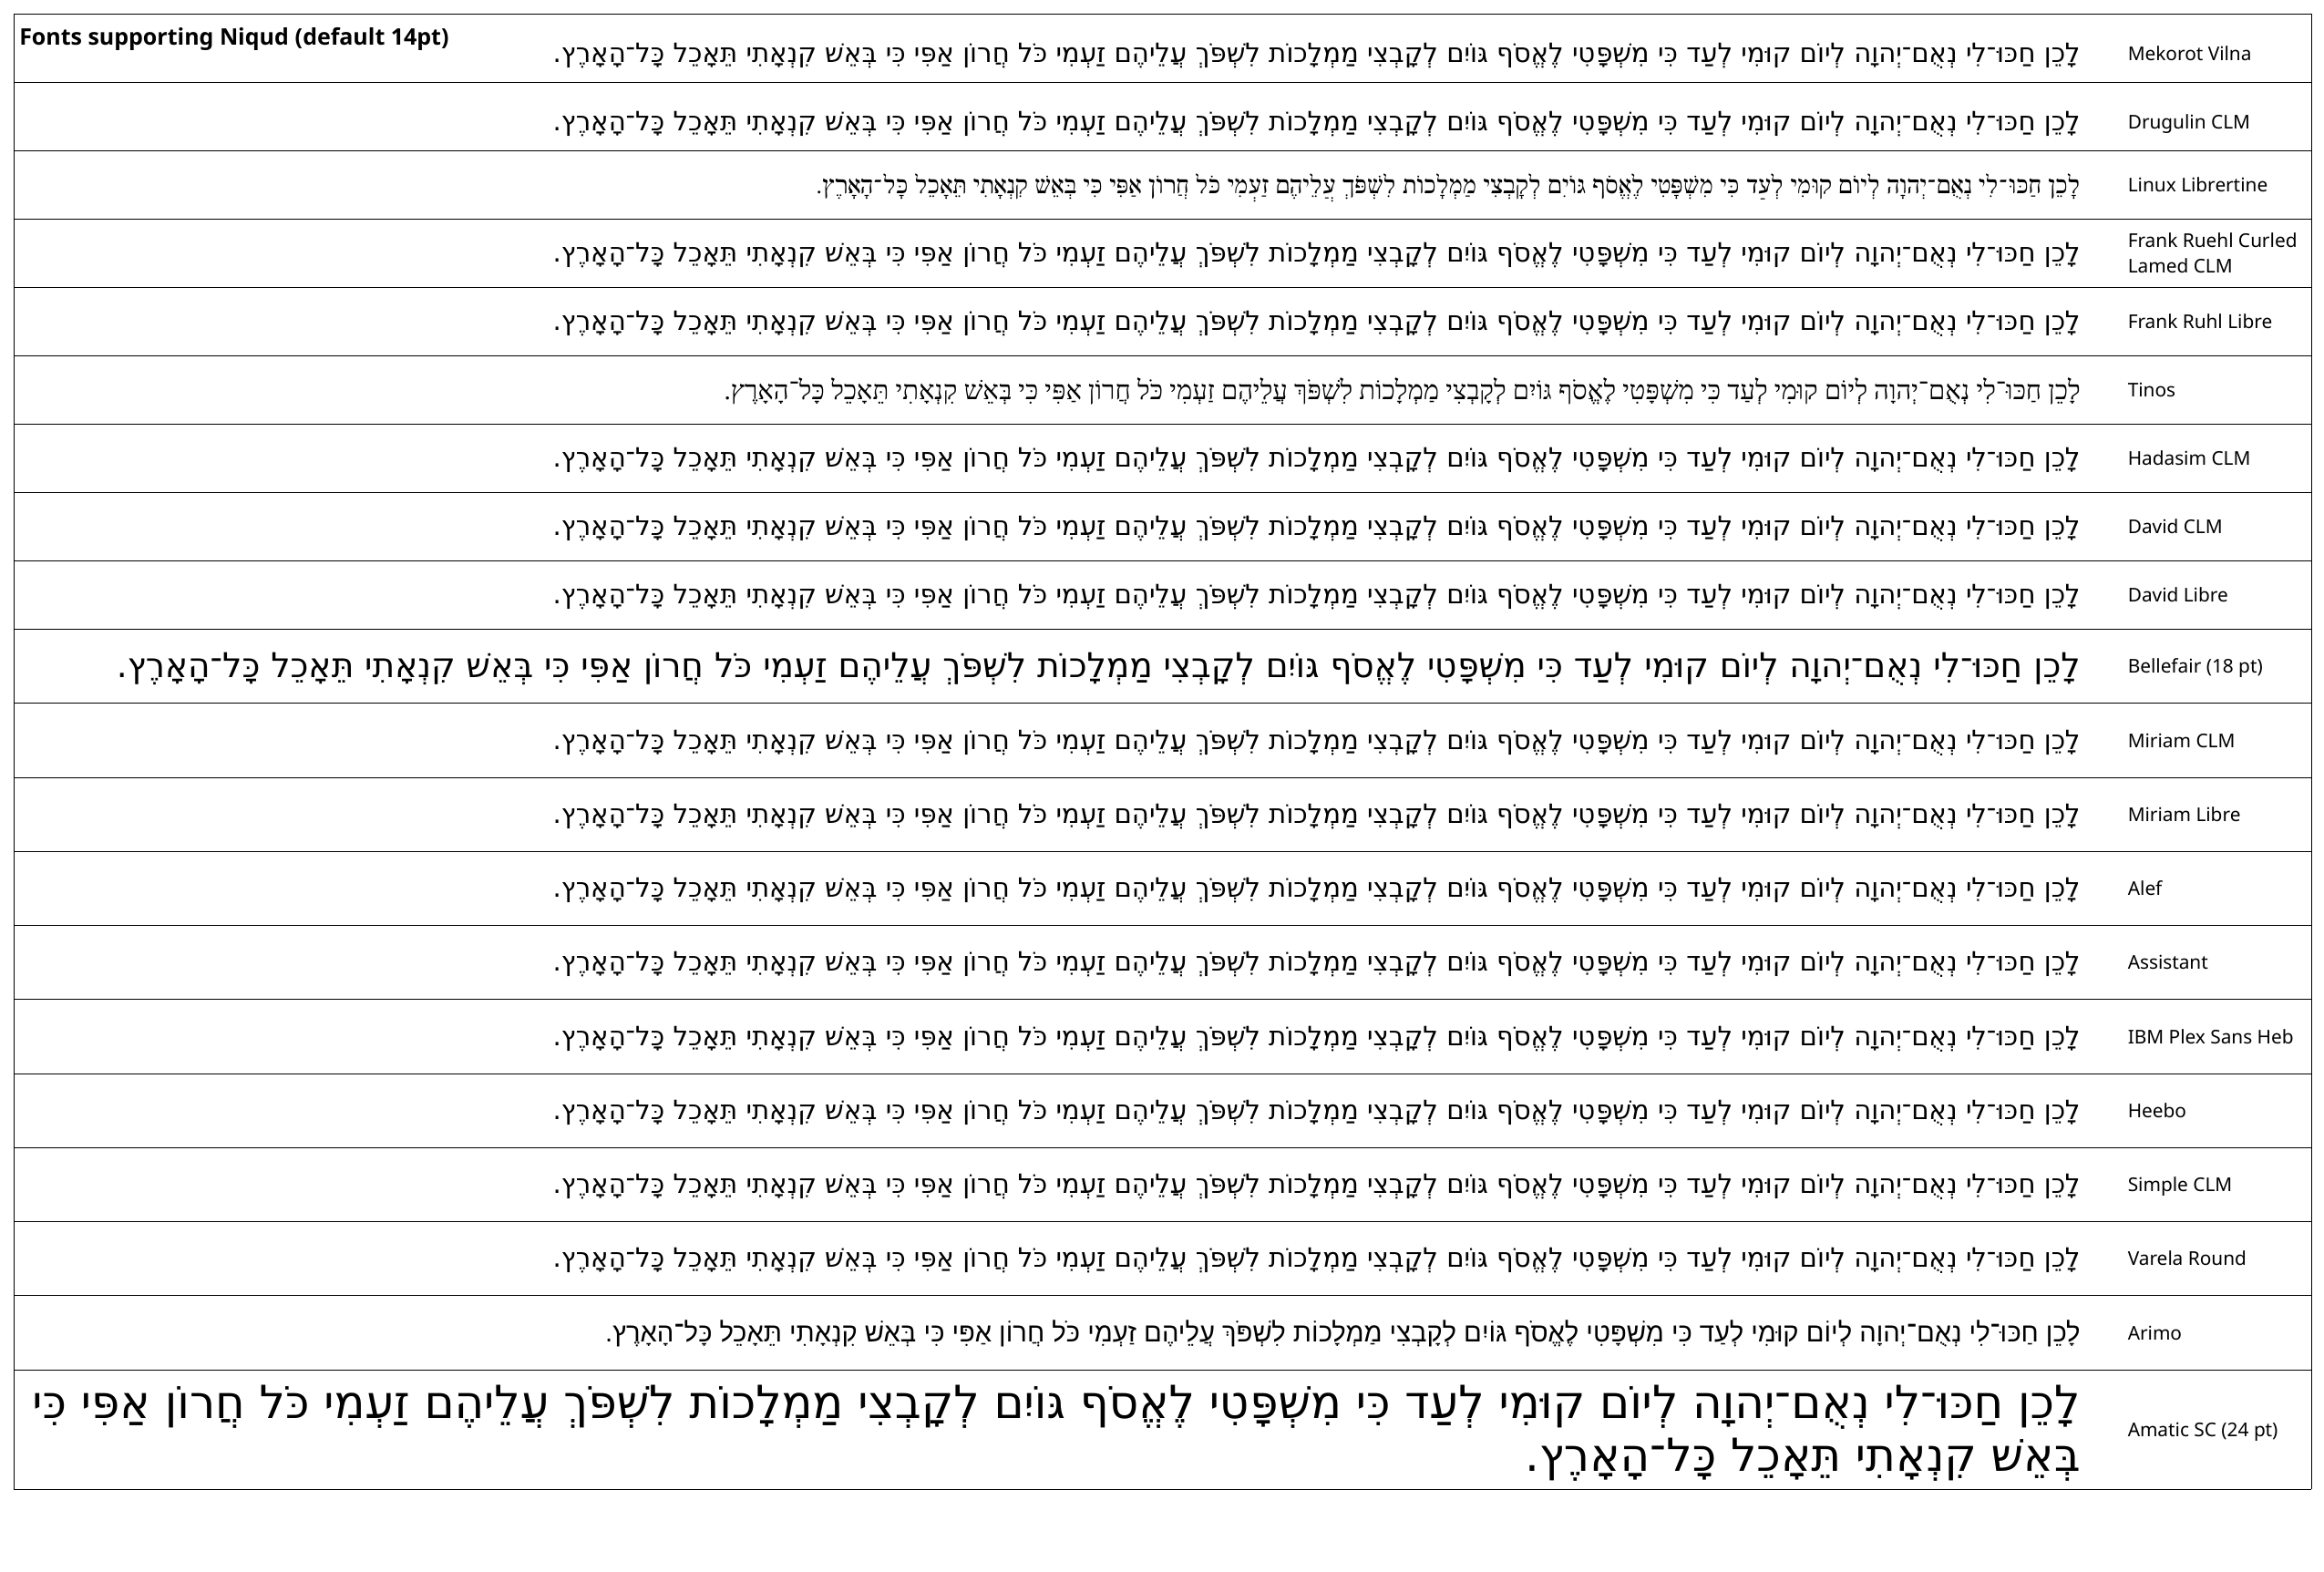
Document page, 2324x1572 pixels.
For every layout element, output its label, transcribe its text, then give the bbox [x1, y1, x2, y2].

table_cell [2086, 852, 2122, 925]
table_cell David Libre [2123, 561, 2311, 629]
table_header לָכֵן חַכּוּ־לִי נְאֻם־יְהוָה לְיוֹם קוּמִי לְעַד כִּי מִשְׁפָּטִי לֶאֱסֹף גּוֹיִם לְקָבְצִי מַמְלָכוֹת לִשְׁפֹּךְ עֲלֵיהֶם זַעְמִי כֹּל חֲרוֹן אַפִּי כִּי בְּאֵשׁ קִנְאָתִי תֵּאָכֵל כָּל־הָאָרֶץ.‏ [498, 15, 2085, 82]
table_cell [2086, 1148, 2122, 1221]
table_cell לָכֵן חַכּוּ־לִי נְאֻם־יְהוָה לְיוֹם קוּמִי לְעַד כִּי מִשְׁפָּטִי לֶאֱסֹף גּוֹיִם לְקָבְצִי מַמְלָכוֹת לִשְׁפֹּךְ עֲלֵיהֶם זַעְמִי כֹּל חֲרוֹן אַפִּי כִּי בְּאֵשׁ קִנְאָתִי תֵּאָכֵל כָּל־הָאָרֶץ.‏ [15, 1148, 2085, 1221]
table_cell לָכֵן חַכּוּ־לִי נְאֻם־יְהוָה לְיוֹם קוּמִי לְעַד כִּי מִשְׁפָּטִי לֶאֱסֹף גּוֹיִם לְקָבְצִי מַמְלָכוֹת לִשְׁפֹּךְ עֲלֵיהֶם זַעְמִי כֹּל חֲרוֹן אַפִּי כִּי בְּאֵשׁ קִנְאָתִי תֵּאָכֵל כָּל־הָאָרֶץ.‏ [15, 288, 2085, 355]
table_cell לָכֵן חַכּוּ־לִי נְאֻם־יְהוָה לְיוֹם קוּמִי לְעַד כִּי מִשְׁפָּטִי לֶאֱסֹף גּוֹיִם לְקָבְצִי מַמְלָכוֹת לִשְׁפֹּךְ עֲלֵיהֶם זַעְמִי כֹּל חֲרוֹן אַפִּי כִּי בְּאֵשׁ קִנְאָתִי תֵּאָכֵל כָּל־הָאָרֶץ.‏ [15, 83, 2085, 150]
table_cell Assistant [2123, 926, 2311, 999]
table_cell [2086, 778, 2122, 851]
table_cell לָכֵן חַכּוּ־לִי נְאֻם־יְהוָה לְיוֹם קוּמִי לְעַד כִּי מִשְׁפָּטִי לֶאֱסֹף גּוֹיִם לְקָבְצִי מַמְלָכוֹת לִשְׁפֹּךְ עֲלֵיהֶם זַעְמִי כֹּל חֲרוֹן אַפִּי כִּי בְּאֵשׁ קִנְאָתִי תֵּאָכֵל כָּל־הָאָרֶץ.‏ [15, 1074, 2085, 1147]
table_cell לָכֵן חַכּוּ־לִי נְאֻם־יְהוָה לְיוֹם קוּמִי לְעַד כִּי מִשְׁפָּטִי לֶאֱסֹף גּוֹיִם לְקָבְצִי מַמְלָכוֹת לִשְׁפֹּךְ עֲלֵיהֶם זַעְמִי כֹּל חֲרוֹן אַפִּי כִּי בְּאֵשׁ קִנְאָתִי תֵּאָכֵל כָּל־הָאָרֶץ.‏ [15, 1222, 2085, 1295]
table_cell [2086, 561, 2122, 629]
table_cell [2086, 630, 2122, 703]
table_header [2086, 15, 2122, 82]
table_cell [2086, 1074, 2122, 1147]
table_cell לָכֵן חַכּוּ־לִי נְאֻם־יְהוָה לְיוֹם קוּמִי לְעַד כִּי מִשְׁפָּטִי לֶאֱסֹף גּוֹיִם לְקָבְצִי מַמְלָכוֹת לִשְׁפֹּךְ עֲלֵיהֶם זַעְמִי כֹּל חֲרוֹן אַפִּי כִּי בְּאֵשׁ קִנְאָתִי תֵּאָכֵל כָּל־הָאָרֶץ.‏ [15, 926, 2085, 999]
table_cell לָכֵן חַכּוּ־לִי נְאֻם־יְהוָה לְיוֹם קוּמִי לְעַד כִּי מִשְׁפָּטִי לֶאֱסֹף גּוֹיִם לְקָבְצִי מַמְלָכוֹת לִשְׁפֹּךְ עֲלֵיהֶם זַעְמִי כֹּל חֲרוֹן אַפִּי כִּי בְּאֵשׁ קִנְאָתִי תֵּאָכֵל כָּל־הָאָרֶץ.‏ [15, 356, 2085, 424]
table_cell [2086, 1000, 2122, 1073]
table_cell Frank Ruehl Curled Lamed CLM [2123, 220, 2311, 287]
table_cell לָכֵן חַכּוּ־לִי נְאֻם־יְהוָה לְיוֹם קוּמִי לְעַד כִּי מִשְׁפָּטִי לֶאֱסֹף גּוֹיִם לְקָבְצִי מַמְלָכוֹת לִשְׁפֹּךְ עֲלֵיהֶם זַעְמִי כֹּל חֲרוֹן אַפִּי כִּי בְּאֵשׁ קִנְאָתִי תֵּאָכֵל כָּל־הָאָרֶץ.‏ [15, 852, 2085, 925]
table_cell David CLM [2123, 493, 2311, 560]
table_cell Varela Round [2123, 1222, 2311, 1295]
table_cell [2086, 288, 2122, 355]
table_cell Bellefair (18 pt) [2123, 630, 2311, 703]
table_cell לָכֵן חַכּוּ־לִי נְאֻם־יְהוָה לְיוֹם קוּמִי לְעַד כִּי מִשְׁפָּטִי לֶאֱסֹף גּוֹיִם לְקָבְצִי מַמְלָכוֹת לִשְׁפֹּךְ עֲלֵיהֶם זַעְמִי כֹּל חֲרוֹן אַפִּי כִּי בְּאֵשׁ קִנְאָתִי תֵּאָכֵל כָּל־הָאָרֶץ.‏ [15, 493, 2085, 560]
table_cell [2086, 1296, 2122, 1369]
table_cell Drugulin CLM [2123, 83, 2311, 150]
table_cell [2086, 425, 2122, 492]
table_header Fonts supporting Niqud (default 14pt) [15, 15, 498, 82]
table_cell Simple CLM [2123, 1148, 2311, 1221]
table_cell Frank Ruhl Libre [2123, 288, 2311, 355]
table_cell Linux Librertine [2123, 151, 2311, 219]
table_cell [2086, 1222, 2122, 1295]
table_cell [2086, 1371, 2122, 1489]
table_cell [2086, 356, 2122, 424]
table_cell לָכֵן חַכּוּ־לִי נְאֻם־יְהוָה לְיוֹם קוּמִי לְעַד כִּי מִשְׁפָּטִי לֶאֱסֹף גּוֹיִם לְקָבְצִי מַמְלָכוֹת לִשְׁפֹּךְ עֲלֵיהֶם זַעְמִי כֹּל חֲרוֹן אַפִּי כִּי בְּאֵשׁ קִנְאָתִי תֵּאָכֵל כָּל־הָאָרֶץ.‏ [15, 630, 2085, 703]
table_cell Amatic SC (24 pt) [2123, 1371, 2311, 1489]
table_cell IBM Plex Sans Heb [2123, 1000, 2311, 1073]
table_cell לָכֵן חַכּוּ־לִי נְאֻם־יְהוָה לְיוֹם קוּמִי לְעַד כִּי מִשְׁפָּטִי לֶאֱסֹף גּוֹיִם לְקָבְצִי מַמְלָכוֹת לִשְׁפֹּךְ עֲלֵיהֶם זַעְמִי כֹּל חֲרוֹן אַפִּי כִּי בְּאֵשׁ קִנְאָתִי תֵּאָכֵל כָּל־הָאָרֶץ.‏ [15, 704, 2085, 776]
table_cell לָכֵן חַכּוּ־לִי נְאֻם־יְהוָה לְיוֹם קוּמִי לְעַד כִּי מִשְׁפָּטִי לֶאֱסֹף גּוֹיִם לְקָבְצִי מַמְלָכוֹת לִשְׁפֹּךְ עֲלֵיהֶם זַעְמִי כֹּל חֲרוֹן אַפִּי כִּי בְּאֵשׁ קִנְאָתִי תֵּאָכֵל כָּל־הָאָרֶץ.‏ [15, 151, 2085, 219]
table_cell [2086, 83, 2122, 150]
table_cell Arimo [2123, 1296, 2311, 1369]
table_cell Alef [2123, 852, 2311, 925]
table_cell לָכֵן חַכּוּ־לִי נְאֻם־יְהוָה לְיוֹם קוּמִי לְעַד כִּי מִשְׁפָּטִי לֶאֱסֹף גּוֹיִם לְקָבְצִי מַמְלָכוֹת לִשְׁפֹּךְ עֲלֵיהֶם זַעְמִי כֹּל חֲרוֹן אַפִּי כִּי בְּאֵשׁ קִנְאָתִי תֵּאָכֵל כָּל־הָאָרֶץ.‏ [15, 425, 2085, 492]
table_cell Hadasim CLM [2123, 425, 2311, 492]
table_cell [2086, 926, 2122, 999]
table_cell Tinos [2123, 356, 2311, 424]
table_cell לָכֵן חַכּוּ־לִי נְאֻם־יְהוָה לְיוֹם קוּמִי לְעַד כִּי מִשְׁפָּטִי לֶאֱסֹף גּוֹיִם לְקָבְצִי מַמְלָכוֹת לִשְׁפֹּךְ עֲלֵיהֶם זַעְמִי כֹּל חֲרוֹן אַפִּי כִּי בְּאֵשׁ קִנְאָתִי תֵּאָכֵל כָּל־הָאָרֶץ.‏ [15, 220, 2085, 287]
table_cell לָכֵן חַכּוּ־לִי נְאֻם־יְהוָה לְיוֹם קוּמִי לְעַד כִּי מִשְׁפָּטִי לֶאֱסֹף גּוֹיִם לְקָבְצִי מַמְלָכוֹת לִשְׁפֹּךְ עֲלֵיהֶם זַעְמִי כֹּל חֲרוֹן אַפִּי כִּי בְּאֵשׁ קִנְאָתִי תֵּאָכֵל כָּל־הָאָרֶץ.‏ [15, 778, 2085, 851]
table_cell [2086, 704, 2122, 776]
table_cell Heebo [2123, 1074, 2311, 1147]
table_cell [2086, 220, 2122, 287]
table_header Mekorot Vilna [2123, 15, 2311, 82]
table_cell Miriam CLM [2123, 704, 2311, 776]
table_cell לָכֵן חַכּוּ־לִי נְאֻם־יְהוָה לְיוֹם קוּמִי לְעַד כִּי מִשְׁפָּטִי לֶאֱסֹף גּוֹיִם לְקָבְצִי מַמְלָכוֹת לִשְׁפֹּךְ עֲלֵיהֶם זַעְמִי כֹּל חֲרוֹן אַפִּי כִּי בְּאֵשׁ קִנְאָתִי תֵּאָכֵל כָּל־הָאָרֶץ.‏ [15, 561, 2085, 629]
table_cell [2086, 493, 2122, 560]
table_cell לָכֵן חַכּוּ־לִי נְאֻם־יְהוָה לְיוֹם קוּמִי לְעַד כִּי מִשְׁפָּטִי לֶאֱסֹף גּוֹיִם לְקָבְצִי מַמְלָכוֹת לִשְׁפֹּךְ עֲלֵיהֶם זַעְמִי כֹּל חֲרוֹן אַפִּי כִּי בְּאֵשׁ קִנְאָתִי תֵּאָכֵל כָּל־הָאָרֶץ.‏ [15, 1296, 2085, 1369]
table_cell [2086, 151, 2122, 219]
table_cell Miriam Libre [2123, 778, 2311, 851]
table_cell לָכֵן חַכּוּ־לִי נְאֻם־יְהוָה לְיוֹם קוּמִי לְעַד כִּי מִשְׁפָּטִי לֶאֱסֹף גּוֹיִם לְקָבְצִי מַמְלָכוֹת לִשְׁפֹּךְ עֲלֵיהֶם זַעְמִי כֹּל חֲרוֹן אַפִּי כִּי בְּאֵשׁ קִנְאָתִי תֵּאָכֵל כָּל־הָאָרֶץ.‏ [15, 1371, 2085, 1489]
table_cell לָכֵן חַכּוּ־לִי נְאֻם־יְהוָה לְיוֹם קוּמִי לְעַד כִּי מִשְׁפָּטִי לֶאֱסֹף גּוֹיִם לְקָבְצִי מַמְלָכוֹת לִשְׁפֹּךְ עֲלֵיהֶם זַעְמִי כֹּל חֲרוֹן אַפִּי כִּי בְּאֵשׁ קִנְאָתִי תֵּאָכֵל כָּל־הָאָרֶץ.‏ [15, 1000, 2085, 1073]
